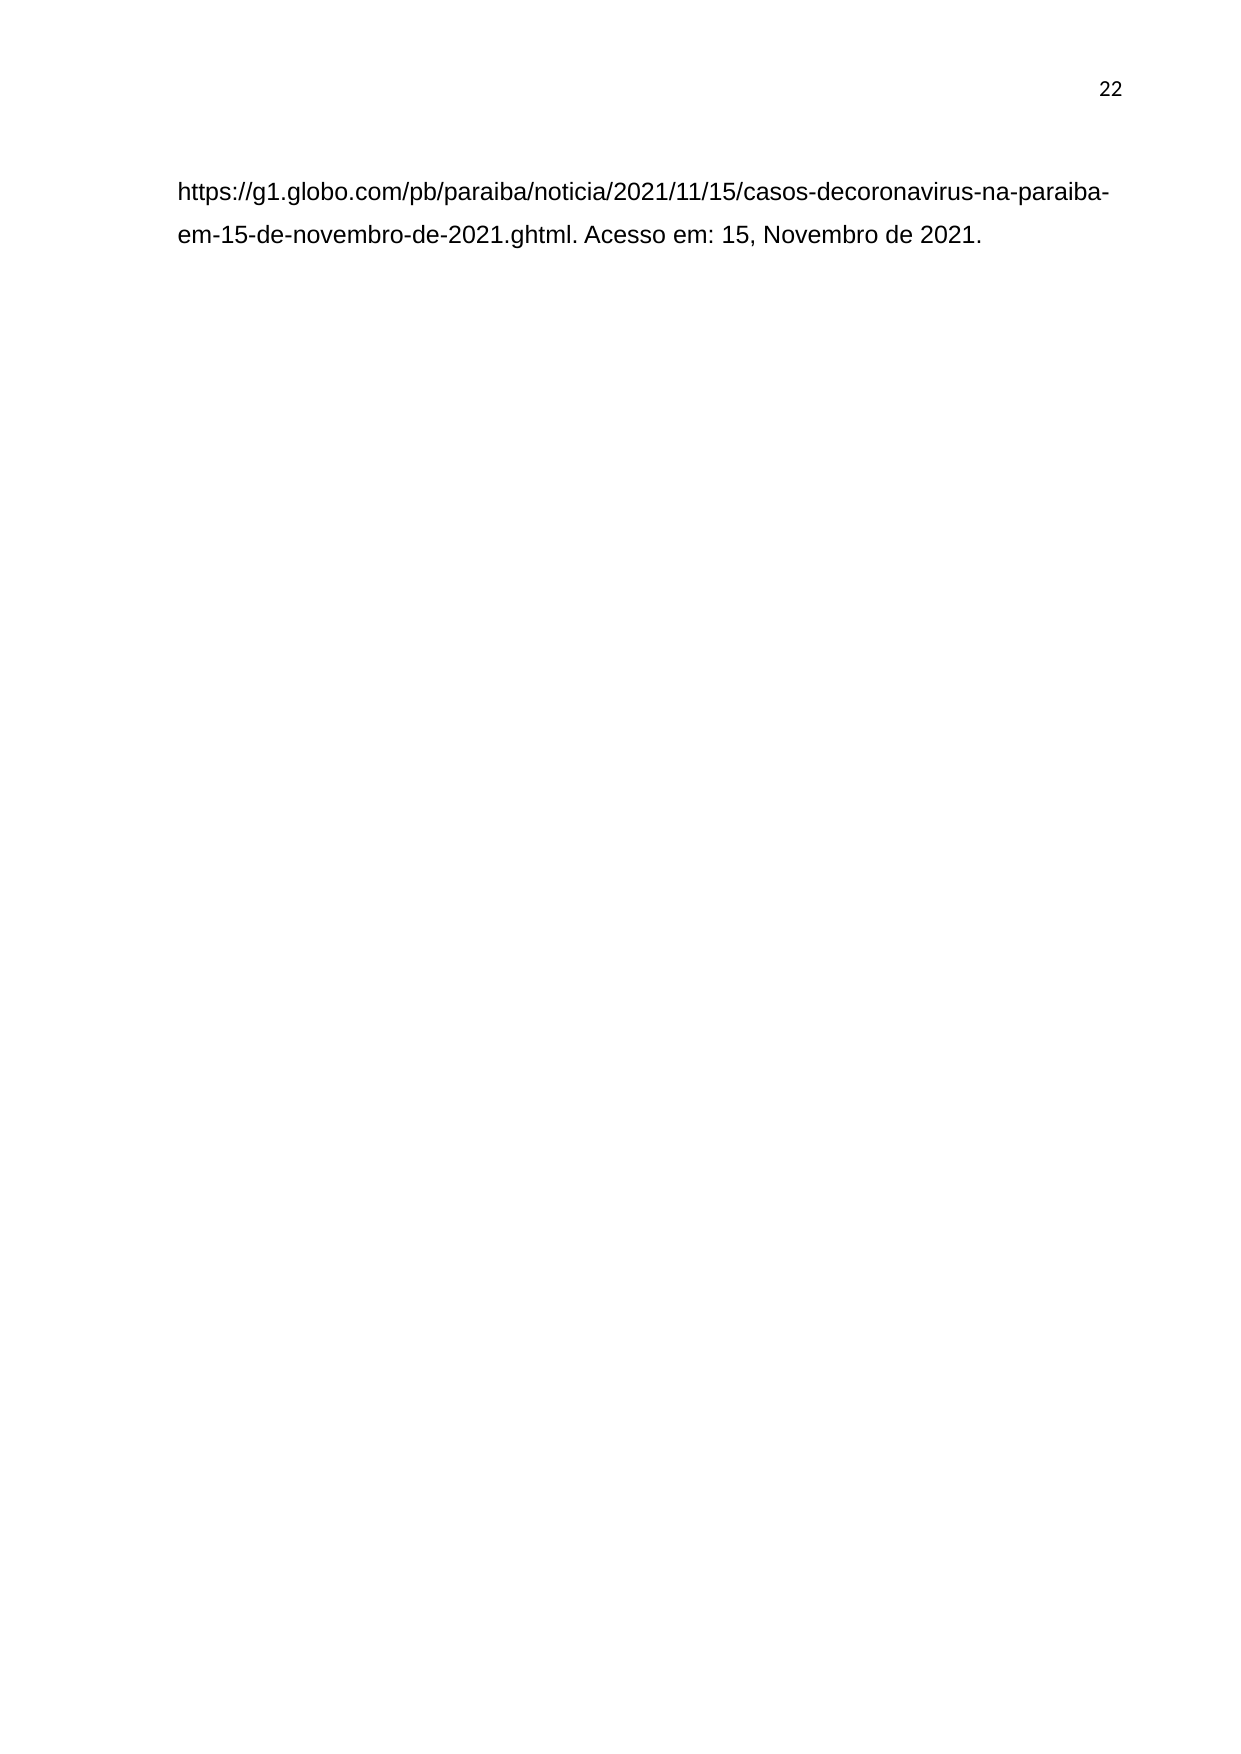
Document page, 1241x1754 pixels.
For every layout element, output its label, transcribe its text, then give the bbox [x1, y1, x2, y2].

text https://g1.globo.com/pb/paraiba/noticia/2021/11/15/casos-decoronavirus-na-paraiba-em-15-de-novembro-de-2021.ghtml. Acesso em: 15, Novembro de 2021. [177, 177, 1122, 249]
